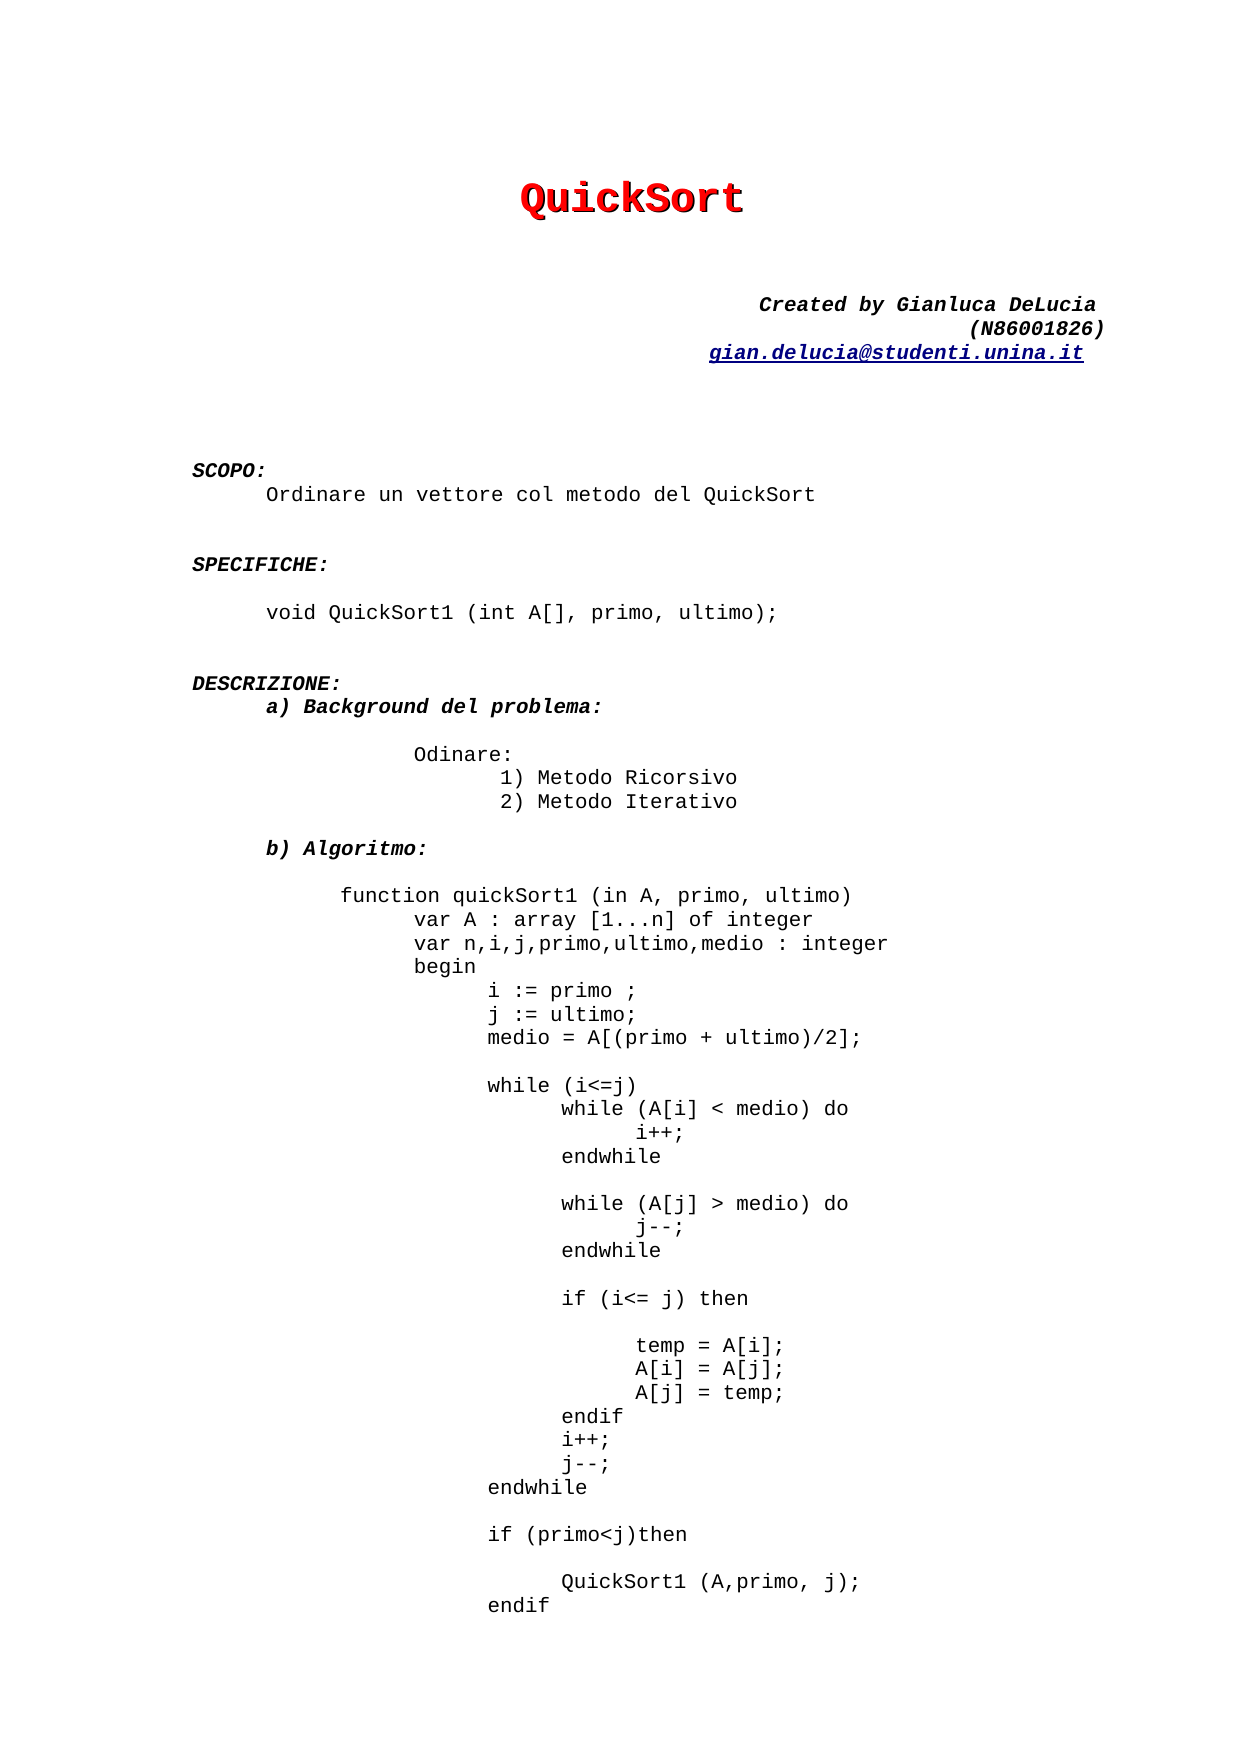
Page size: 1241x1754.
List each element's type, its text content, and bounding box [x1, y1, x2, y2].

text j--; [118, 1453, 1122, 1477]
text (N86001826) gian.delucia@studenti.unina.it [118, 318, 1122, 365]
text if (i<= j) then [118, 1287, 1122, 1311]
text if (primo<j)then [118, 1524, 1122, 1548]
text i++; [118, 1122, 1122, 1146]
text b) Algoritmo: [118, 838, 1122, 862]
text A[i] = A[j]; [118, 1358, 1122, 1382]
text SCOPO: [118, 460, 1122, 483]
text i++; [118, 1429, 1122, 1453]
text Created by Gianluca DeLucia [118, 294, 1122, 318]
text QuickSort1 (A,primo, j); [118, 1571, 1122, 1595]
text DESCRIZIONE: [118, 673, 1122, 696]
text medio = A[(primo + ultimo)/2]; [118, 1027, 1122, 1051]
text j := ultimo; [118, 1004, 1122, 1027]
text Ordinare un vettore col metodo del QuickSort [118, 483, 1122, 507]
text endif [118, 1406, 1122, 1429]
text SPECIFICHE: [118, 554, 1122, 578]
text var n,i,j,primo,ultimo,medio : integer [118, 933, 1122, 956]
text a) Background del problema: [118, 696, 1122, 720]
text var A : array [1...n] of integer [118, 909, 1122, 933]
text 2) Metodo Iterativo [118, 791, 1122, 814]
text A[j] = temp; [118, 1382, 1122, 1406]
text while (A[j] > medio) do [118, 1193, 1122, 1217]
text endif [118, 1595, 1122, 1618]
text 1) Metodo Ricorsivo [118, 767, 1122, 791]
text Odinare: [118, 744, 1122, 767]
text begin [118, 956, 1122, 980]
text while (A[i] < medio) do [118, 1098, 1122, 1122]
text function quickSort1 (in A, primo, ultimo) [118, 886, 1122, 909]
text temp = A[i]; [118, 1335, 1122, 1358]
text i := primo ; [118, 980, 1122, 1004]
text endwhile [118, 1477, 1122, 1500]
text endwhile [118, 1146, 1122, 1169]
text QuickSort [118, 176, 1146, 223]
text void QuickSort1 (int A[], primo, ultimo); [118, 602, 1122, 625]
text j--; [118, 1217, 1122, 1240]
text while (i<=j) [118, 1075, 1122, 1098]
text endwhile [118, 1240, 1122, 1264]
